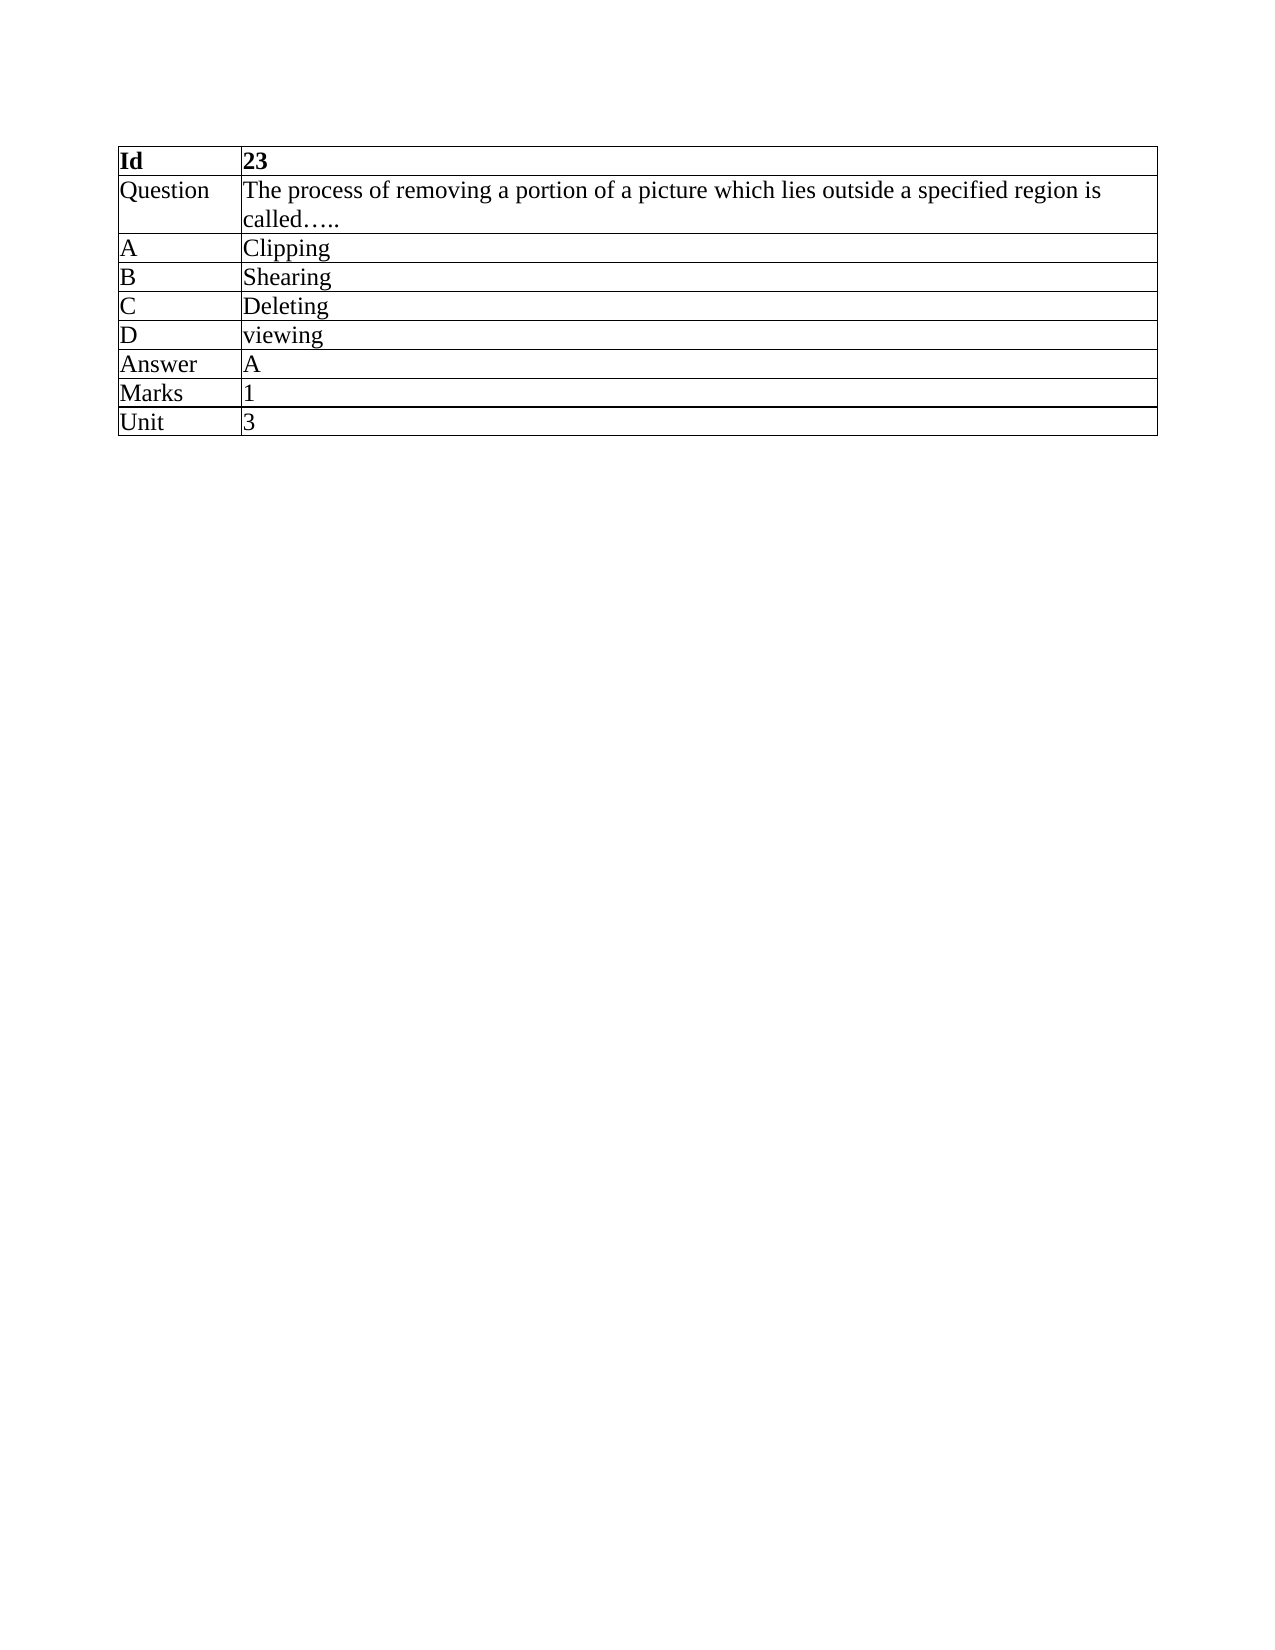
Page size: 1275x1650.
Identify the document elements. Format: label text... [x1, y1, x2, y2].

table_cell Deleting [242, 292, 1157, 320]
table_header Id [119, 147, 241, 175]
table_cell C [119, 292, 241, 320]
table_cell viewing [242, 321, 1157, 349]
table_cell B [119, 263, 241, 291]
table_header 23 [242, 147, 1157, 175]
table_cell Unit [119, 408, 241, 435]
table_cell The process of removing a portion of a picture which lies outside a specified region is called….. [242, 176, 1157, 233]
table_cell Answer [119, 350, 241, 378]
table_cell Shearing [242, 263, 1157, 291]
table_cell A [119, 234, 241, 262]
table_cell Question [119, 176, 241, 233]
table_cell 1 [242, 379, 1157, 406]
table_cell Marks [119, 379, 241, 406]
table_cell Clipping [242, 234, 1157, 262]
table_cell A [242, 350, 1157, 378]
table_cell D [119, 321, 241, 349]
table_cell 3 [242, 408, 1157, 435]
